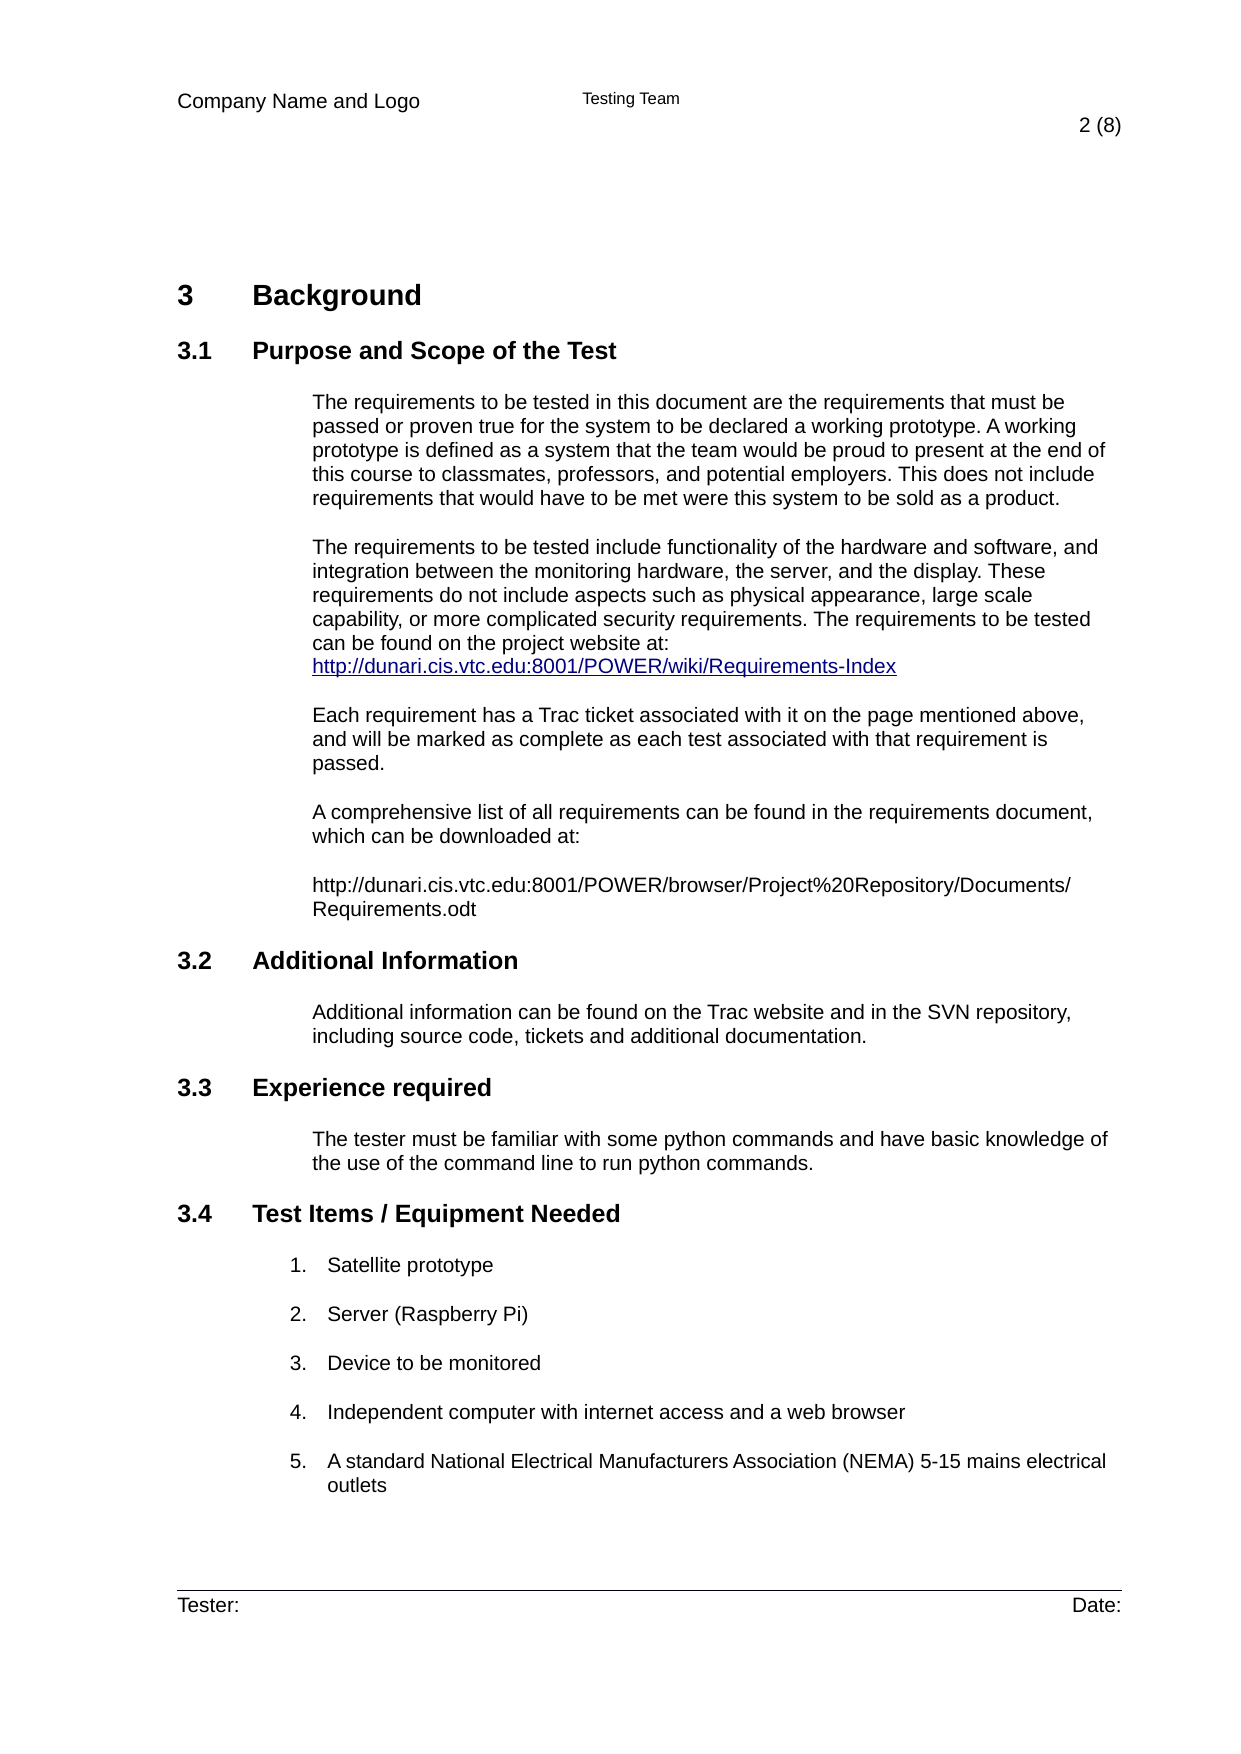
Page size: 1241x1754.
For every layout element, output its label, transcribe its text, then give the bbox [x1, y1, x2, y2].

list Independent computer with internet access and a web browser [289, 1400, 1122, 1424]
list A standard National Electrical Manufacturers Association (NEMA) 5-15 mains electrical outlets [289, 1449, 1122, 1497]
text A comprehensive list of all requirements can be found in the requirements document, which can be downloaded at: [312, 800, 1122, 848]
list Device to be monitored [289, 1351, 1122, 1375]
subtitle Test Items / Equipment Needed [177, 1199, 1122, 1228]
text The requirements to be tested in this document are the requirements that must be passed or proven true for the system to be declared a working prototype. A working prototype is defined as a system that the team would be proud to present at the end of this course to classmates, professors, and potential employers. This does not include requirements that would have to be met were this system to be sold as a product. [312, 390, 1122, 509]
list Satellite prototype [289, 1253, 1122, 1277]
subtitle Purpose and Scope of the Test [177, 336, 1122, 365]
text Each requirement has a Trac ticket associated with it on the page mentioned above, and will be marked as complete as each test associated with that requirement is passed. [312, 703, 1122, 775]
text Additional information can be found on the Trac website and in the SVN repository, including source code, tickets and additional documentation. [312, 1000, 1122, 1048]
text The requirements to be tested include functionality of the hardware and software, and integration between the monitoring hardware, the server, and the display. These requirements do not include aspects such as physical appearance, large scale capability, or more complicated security requirements. The requirements to be tested can be found on the project website at: http://dunari.cis.vtc.edu:8001/POWER/wiki/Requirements-Index [312, 534, 1122, 678]
list Server (Raspberry Pi) [289, 1302, 1122, 1326]
subtitle Background [177, 277, 1122, 311]
text http://dunari.cis.vtc.edu:8001/POWER/browser/Project%20Repository/Documents/Requirements.odt [312, 873, 1122, 921]
subtitle Experience required [177, 1073, 1122, 1101]
text The tester must be familiar with some python commands and have basic knowledge of the use of the command line to run python commands. [312, 1126, 1122, 1174]
subtitle Additional Information [177, 946, 1122, 975]
